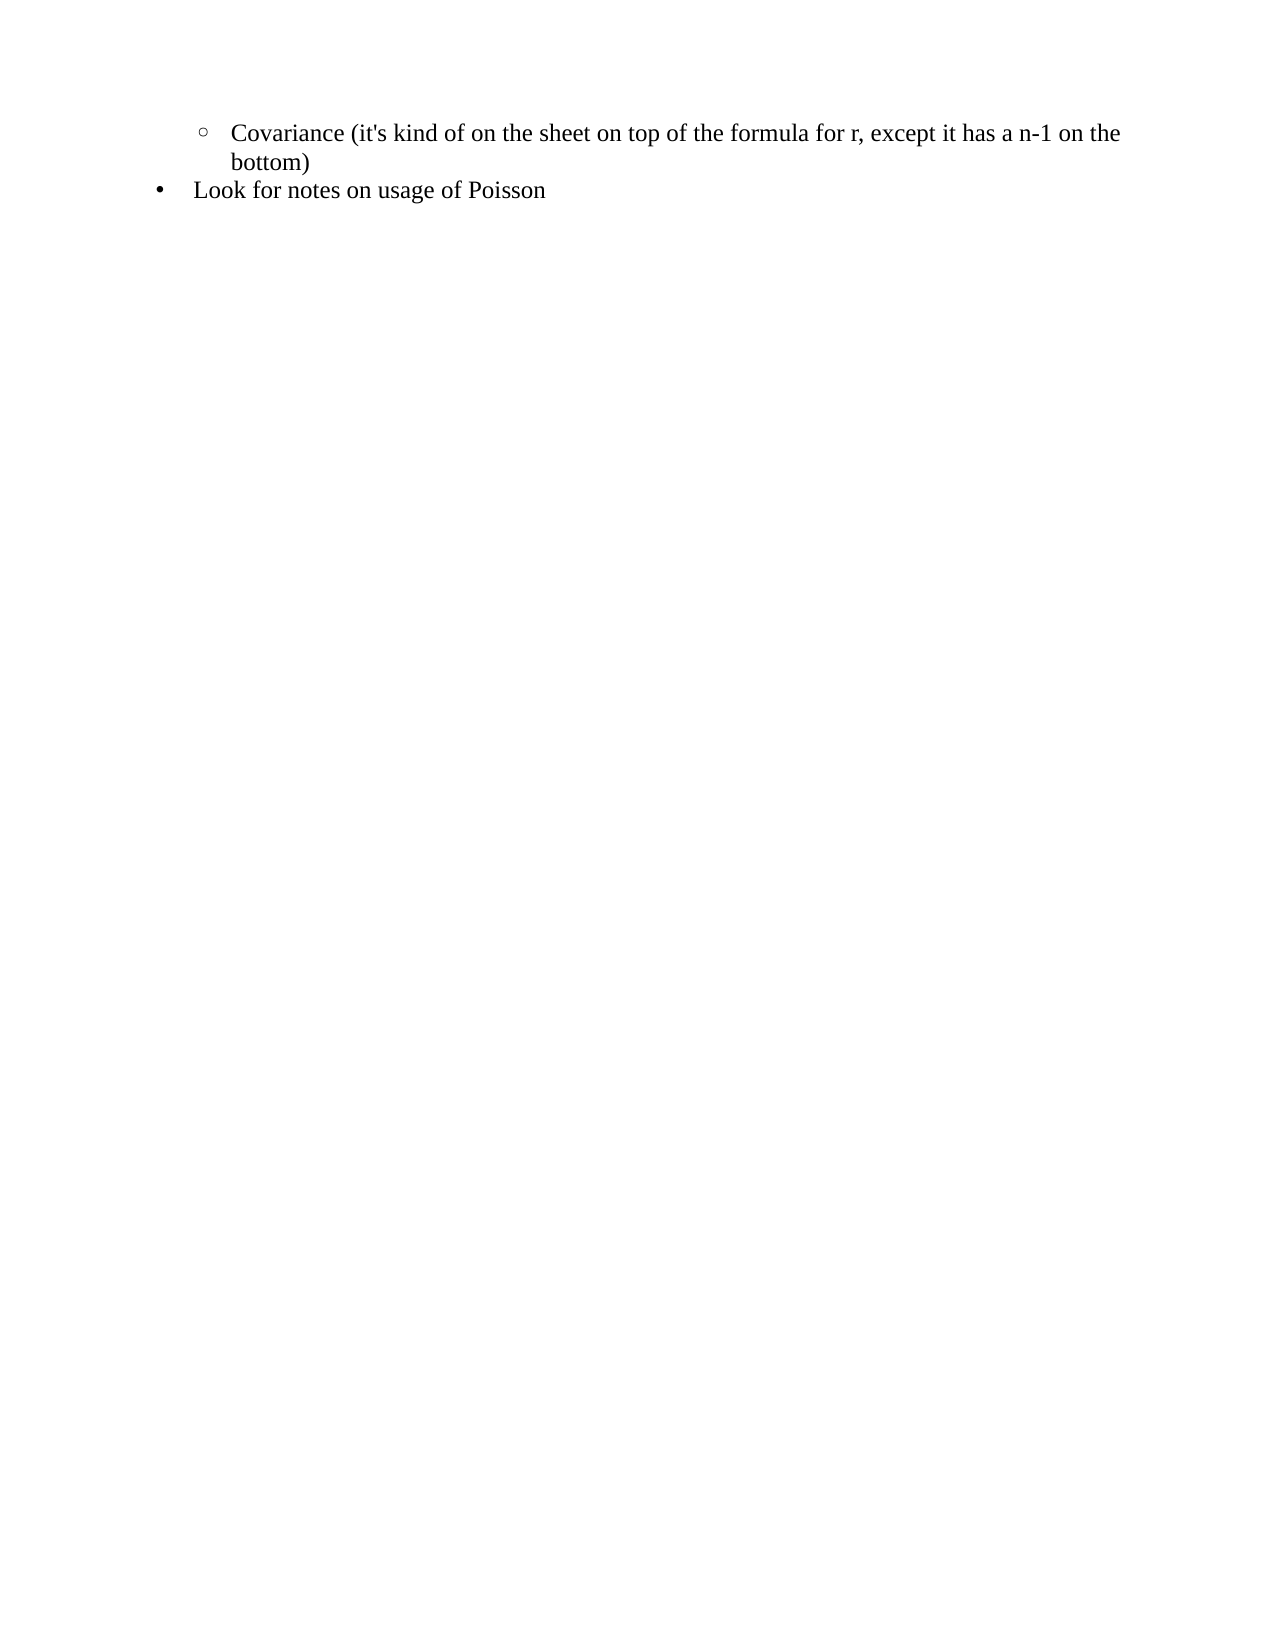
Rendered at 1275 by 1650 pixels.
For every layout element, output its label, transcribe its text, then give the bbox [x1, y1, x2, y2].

list Covariance (it's kind of on the sheet on top of the formula for r, except it has a n-1 on the bottom) [193, 118, 1157, 176]
list Look for notes on usage of Poisson [156, 176, 1157, 204]
